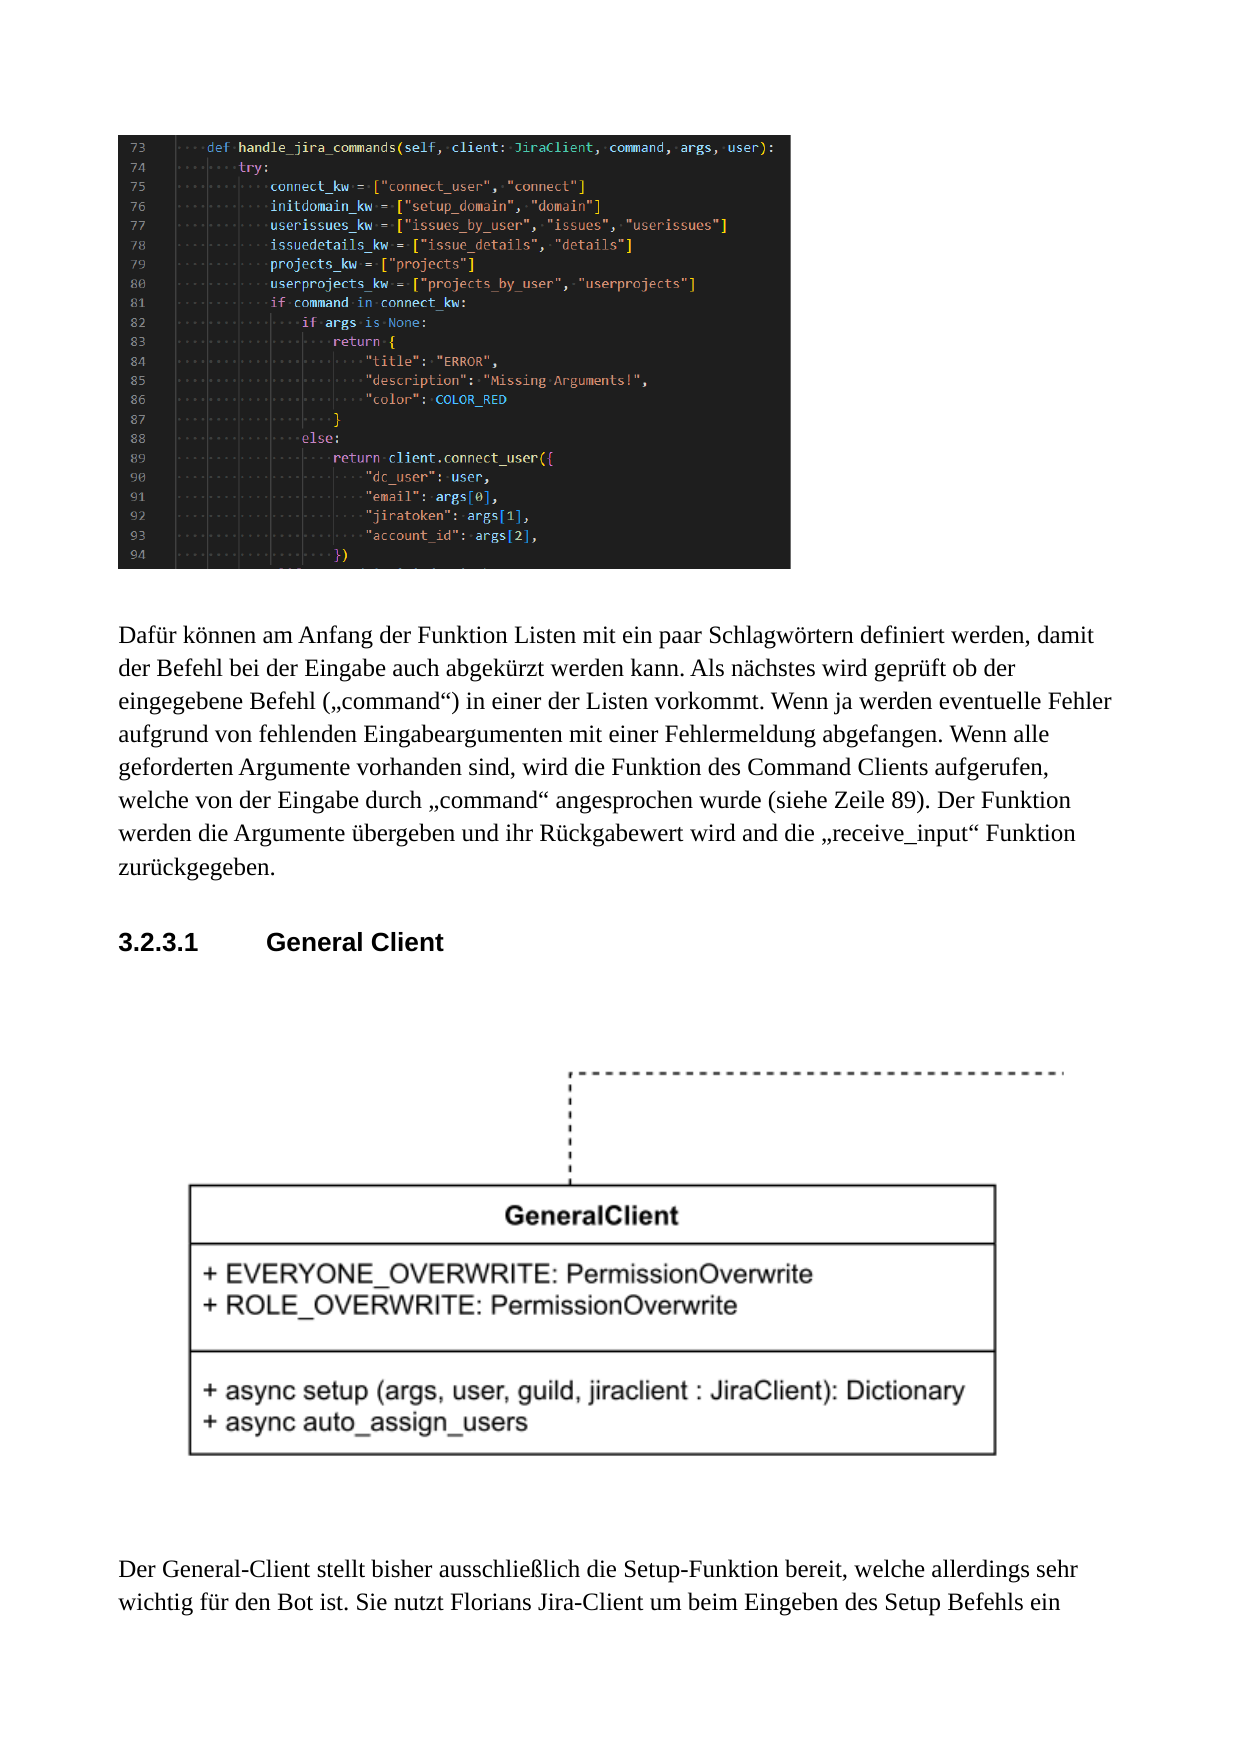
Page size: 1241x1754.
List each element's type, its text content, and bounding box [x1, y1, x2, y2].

text Dafür können am Anfang der Funktion Listen mit ein paar Schlagwörtern definiert werden, damit der Befehl bei der Eingabe auch abgekürzt werden kann. Als nächstes wird geprüft ob der eingegebene Befehl („command“) in einer der Listen vorkommt. Wenn ja werden eventuelle Fehler aufgrund von fehlenden Eingabeargumenten mit einer Fehlermeldung abgefangen. Wenn alle geforderten Argumente vorhanden sind, wird die Funktion des Command Clients aufgerufen, welche von der Eingabe durch „command“ angesprochen wurde (siehe Zeile 89). Der Funktion werden die Argumente übergeben und ihr Rückgabewert wird and die „receive_input“ Funktion zurückgegeben. [118, 620, 1122, 880]
picture [118, 987, 1064, 1503]
text Der General-Client stellt bisher ausschließlich die Setup-Funktion bereit, welche allerdings sehr wichtig für den Bot ist. Sie nutzt Florians Jira-Client um beim Eingeben des Setup Befehls ein [118, 1554, 1122, 1616]
subtitle General Client [118, 927, 1122, 957]
picture [118, 135, 791, 569]
